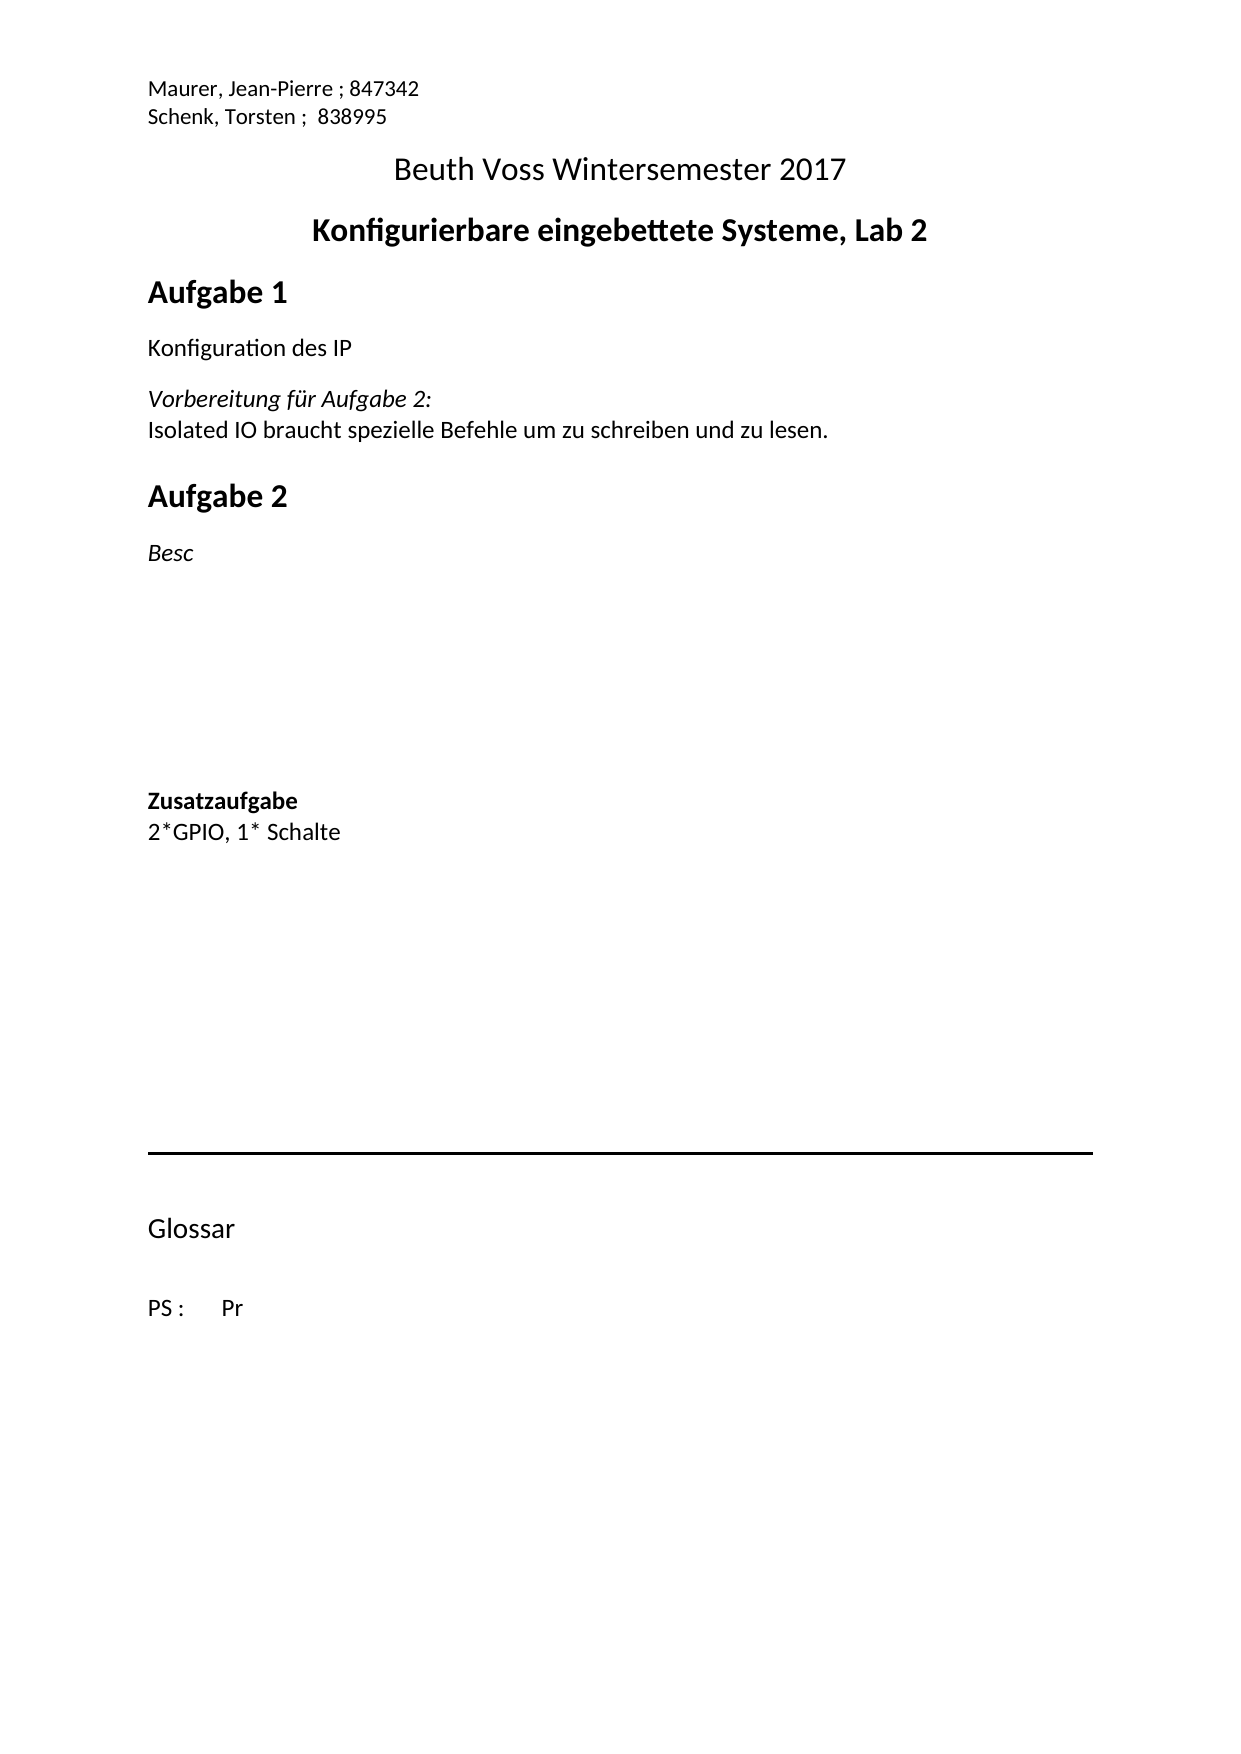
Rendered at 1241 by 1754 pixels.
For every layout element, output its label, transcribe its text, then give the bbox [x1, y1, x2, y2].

text Konfiguration des IP [148, 332, 1093, 363]
text PS : Pr [148, 1292, 1093, 1322]
text 2*GPIO, 1* Schalte [148, 816, 1093, 846]
text Besc [148, 537, 1093, 567]
text Isolated IO braucht spezielle Befehle um zu schreiben und zu lesen. [148, 414, 1093, 445]
text Vorbereitung für Aufgabe 2: [148, 384, 1093, 414]
text Beuth Voss Wintersemester 2017 [148, 148, 1093, 188]
text Glossar [148, 1210, 1093, 1246]
text Konfigurierbare eingebettete Systeme, Lab 2 [148, 209, 1093, 250]
text Aufgabe 2 [148, 475, 1093, 516]
text Zusatzaufgabe [148, 785, 1093, 816]
text Aufgabe 1 [148, 271, 1093, 311]
